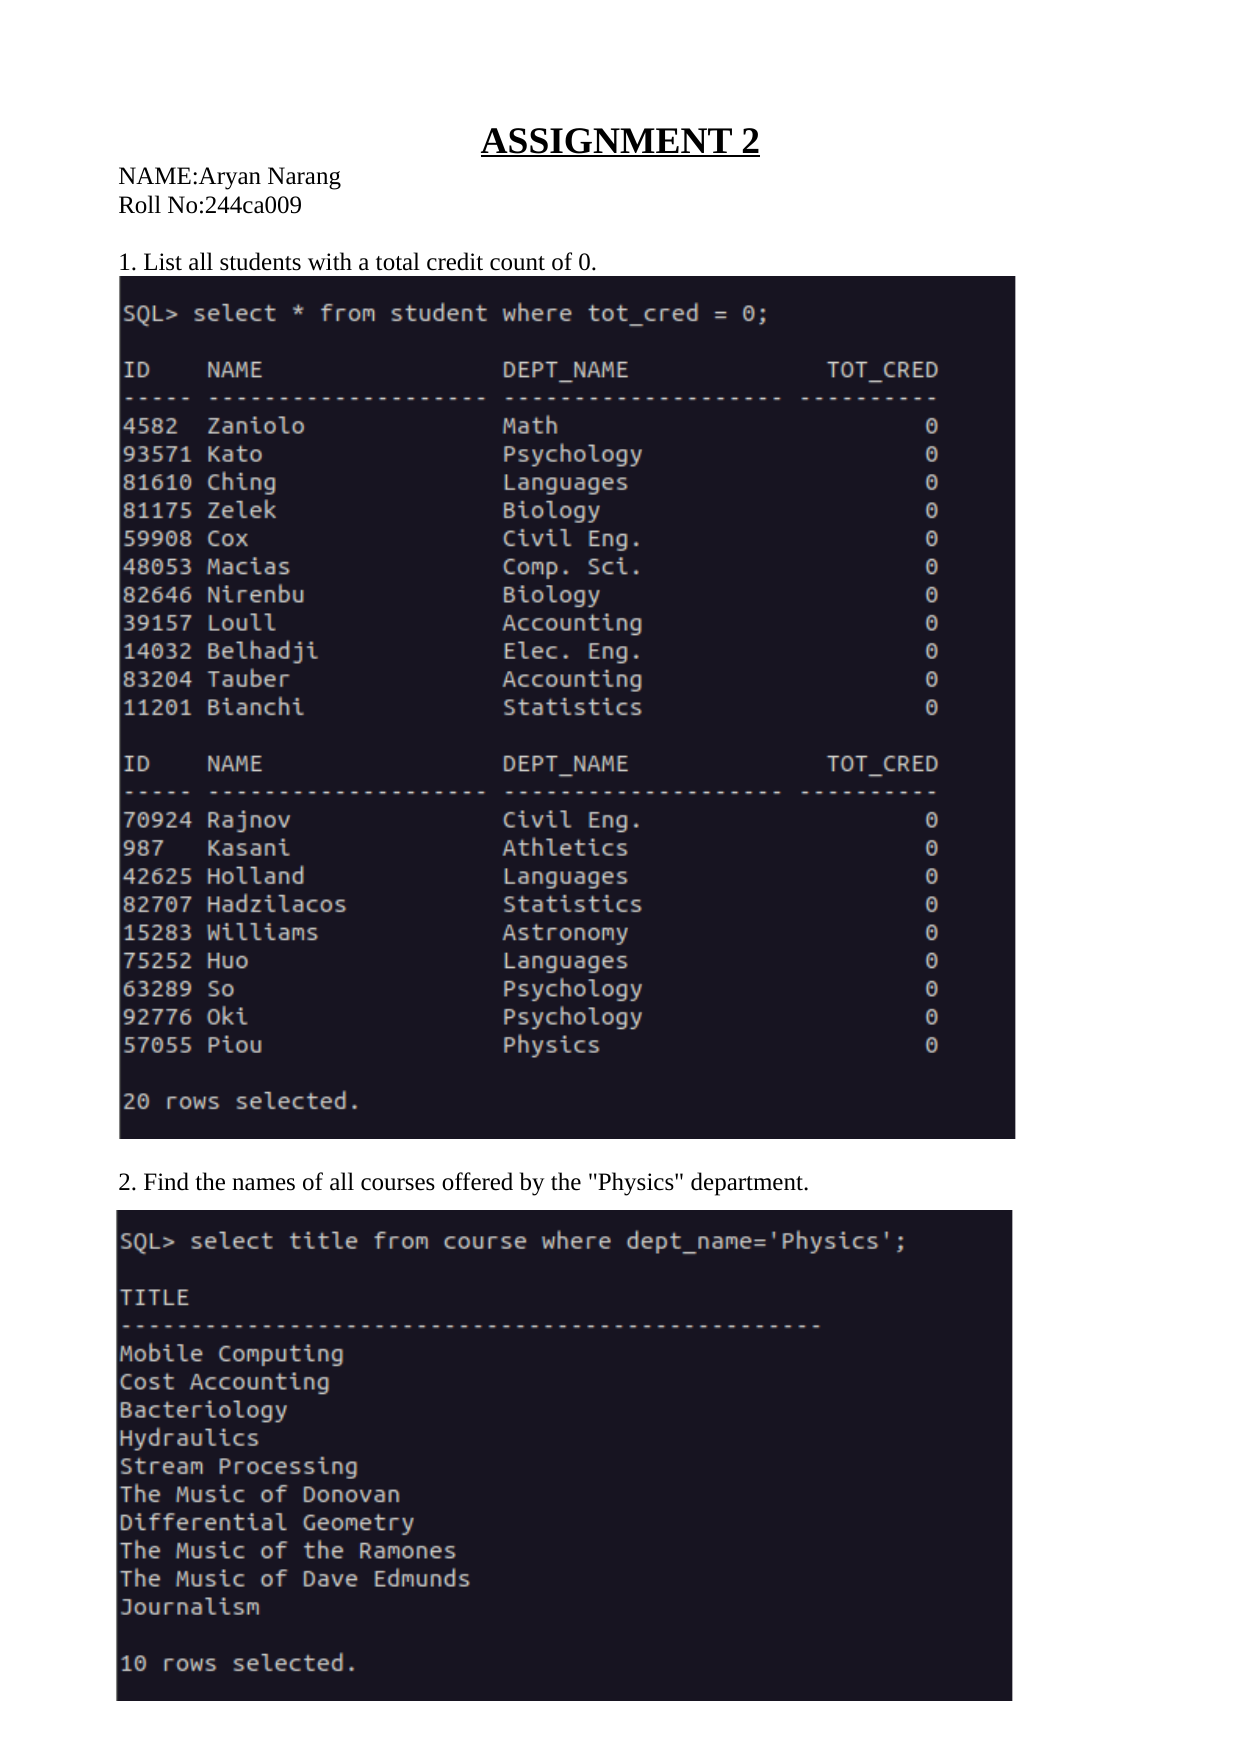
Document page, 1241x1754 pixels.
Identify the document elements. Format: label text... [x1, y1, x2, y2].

picture [115, 1210, 1013, 1701]
text ASSIGNMENT 2 [118, 118, 1122, 161]
text NAME:Aryan Narang [118, 161, 1122, 190]
text 2. Find the names of all courses offered by the "Physics" department. [118, 1167, 1122, 1196]
text 1. List all students with a total credit count of 0. [118, 247, 1122, 276]
picture [118, 276, 1016, 1139]
text Roll No:244ca009 [118, 190, 1122, 219]
